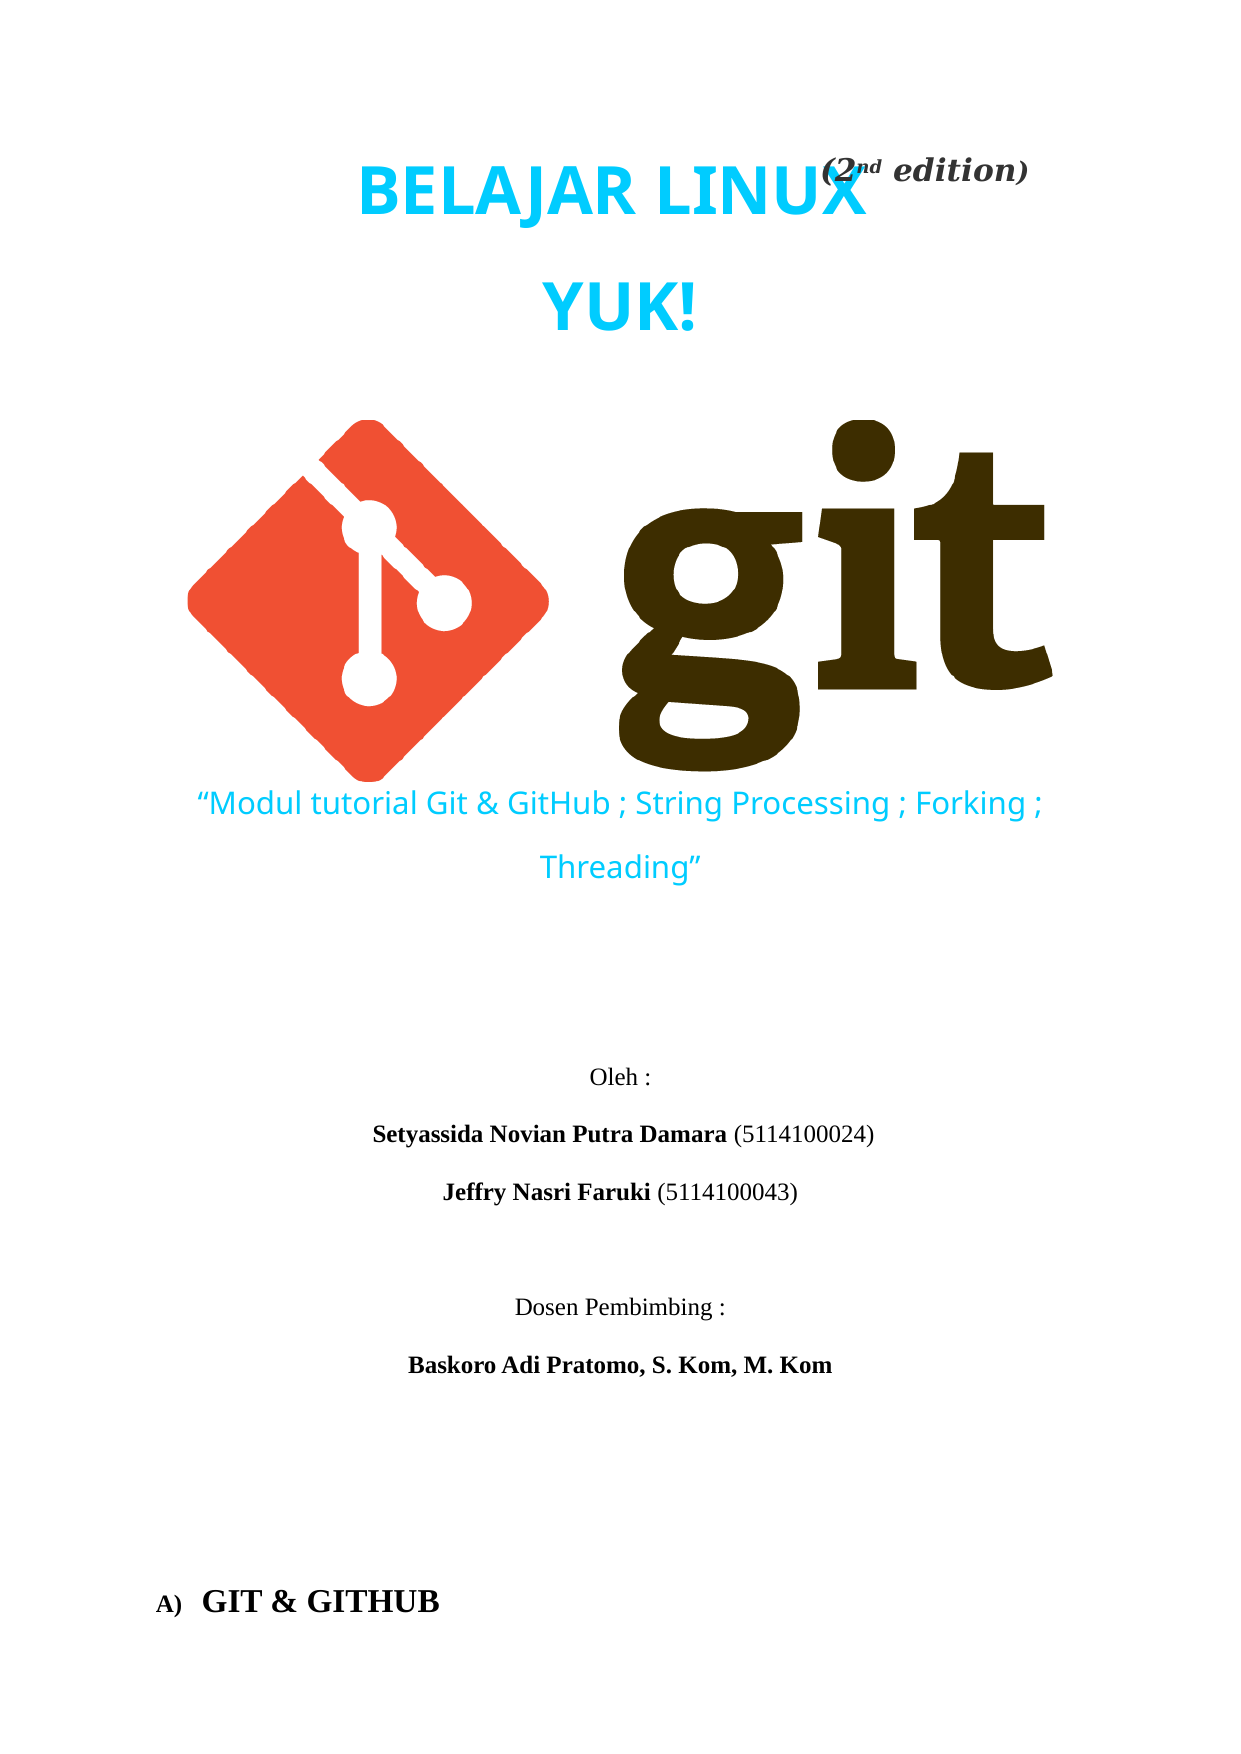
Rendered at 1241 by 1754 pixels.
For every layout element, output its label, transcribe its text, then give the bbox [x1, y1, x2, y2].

text Setyassida Novian Putra Damara (5114100024) [118, 1119, 1122, 1148]
text Dosen Pembimbing : [118, 1292, 1122, 1321]
text Baskoro Adi Pratomo, S. Kom, M. Kom [118, 1350, 1122, 1379]
title BELAJAR LINUX [118, 143, 1122, 234]
text Jeffry Nasri Faruki (5114100043) [118, 1177, 1122, 1206]
text Oleh : [118, 1062, 1122, 1090]
picture [187, 420, 1053, 782]
list GIT & GITHUB [156, 1581, 1122, 1619]
title YUK! [118, 259, 1122, 350]
text “Modul tutorial Git & GitHub ; String Processing ; Forking ; Threading” [118, 489, 1122, 888]
